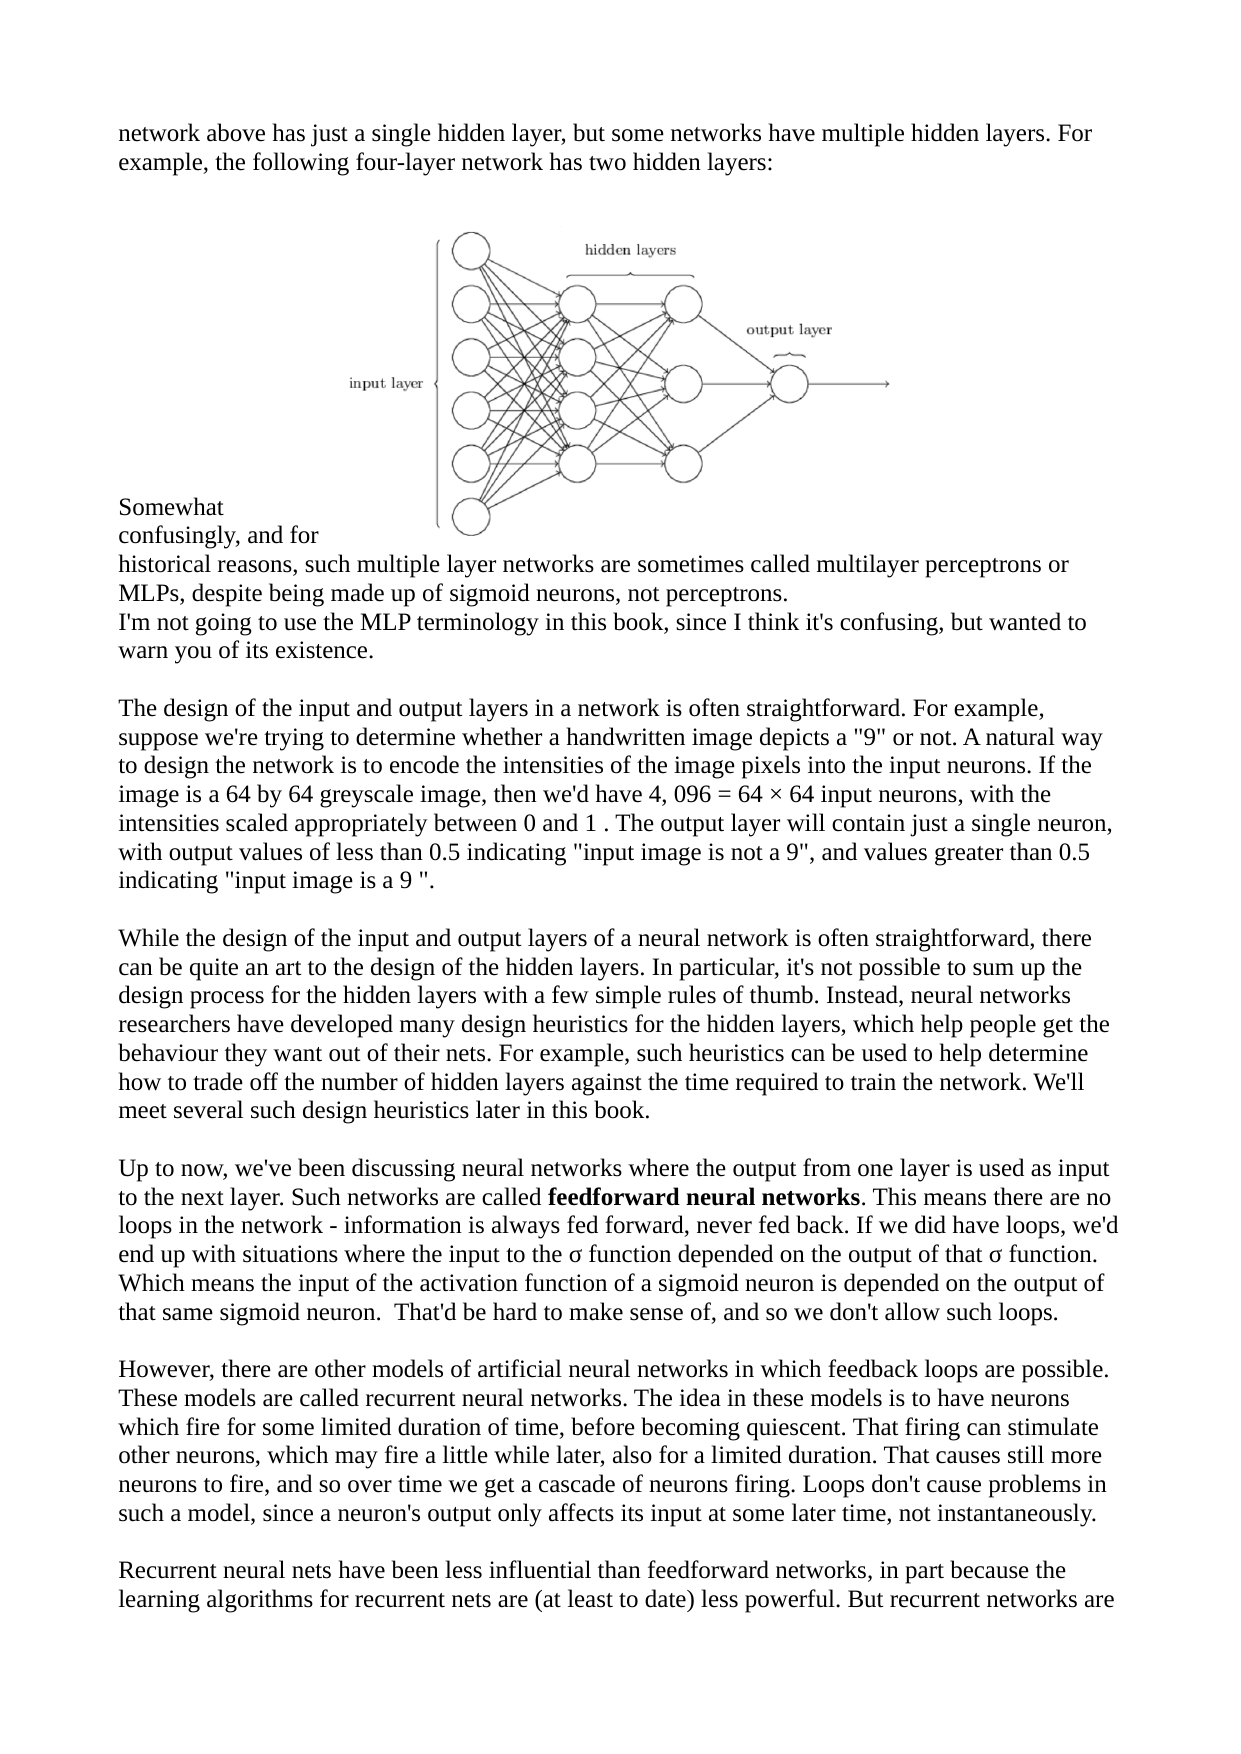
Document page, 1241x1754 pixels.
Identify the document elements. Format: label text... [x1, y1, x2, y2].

text The design of the input and output layers in a network is often straightforward. For example, suppose we're trying to determine whether a handwritten image depicts a "9" or not. A natural way to design the network is to encode the intensities of the image pixels into the input neurons. If the image is a 64 by 64 greyscale image, then we'd have 4, 096 = 64 × 64 input neurons, with the intensities scaled appropriately between 0 and 1 . The output layer will contain just a single neuron, with output values of less than 0.5 indicating "input image is not a 9", and values greater than 0.5 indicating "input image is a 9 ". [118, 693, 1122, 894]
text meet several such design heuristics later in this book. [118, 1096, 1122, 1124]
text While the design of the input and output layers of a neural network is often straightforward, there can be quite an art to the design of the hidden layers. In particular, it's not possible to sum up the [118, 923, 1122, 981]
text network above has just a single hidden layer, but some networks have multiple hidden layers. For example, the following four-layer network has two hidden layers: [118, 118, 1122, 176]
picture [340, 226, 900, 544]
text Recurrent neural nets have been less influential than feedforward networks, in part because the learning algorithms for recurrent nets are (at least to date) less powerful. But recurrent networks are [118, 1556, 1122, 1613]
text design process for the hidden layers with a few simple rules of thumb. Instead, neural networks researchers have developed many design heuristics for the hidden layers, which help people get the [118, 981, 1122, 1038]
text Up to now, we've been discussing neural networks where the output from one layer is used as input to the next layer. Such networks are called feedforward neural networks. This means there are no loops in the network - information is always fed forward, never fed back. If we did have loops, we'd end up with situations where the input to the σ function depended on the output of that σ function. Which means the input of the activation function of a sigmoid neuron is depended on the output of that same sigmoid neuron. That'd be hard to make sense of, and so we don't allow such loops. [118, 1153, 1122, 1326]
text I'm not going to use the MLP terminology in this book, since I think it's confusing, but wanted to warn you of its existence. [118, 607, 1122, 664]
text behaviour they want out of their nets. For example, such heuristics can be used to help determine how to trade off the number of hidden layers against the time required to train the network. We'll [118, 1038, 1122, 1096]
text Somewhat confusingly, and for historical reasons, such multiple layer networks are sometimes called multilayer perceptrons or MLPs, despite being made up of sigmoid neurons, not perceptrons. [118, 492, 1122, 607]
text However, there are other models of artificial neural networks in which feedback loops are possible. These models are called recurrent neural networks. The idea in these models is to have neurons which fire for some limited duration of time, before becoming quiescent. That firing can stimulate other neurons, which may fire a little while later, also for a limited duration. That causes still more neurons to fire, and so over time we get a cascade of neurons firing. Loops don't cause problems in such a model, since a neuron's output only affects its input at some later time, not instantaneously. [118, 1354, 1122, 1527]
